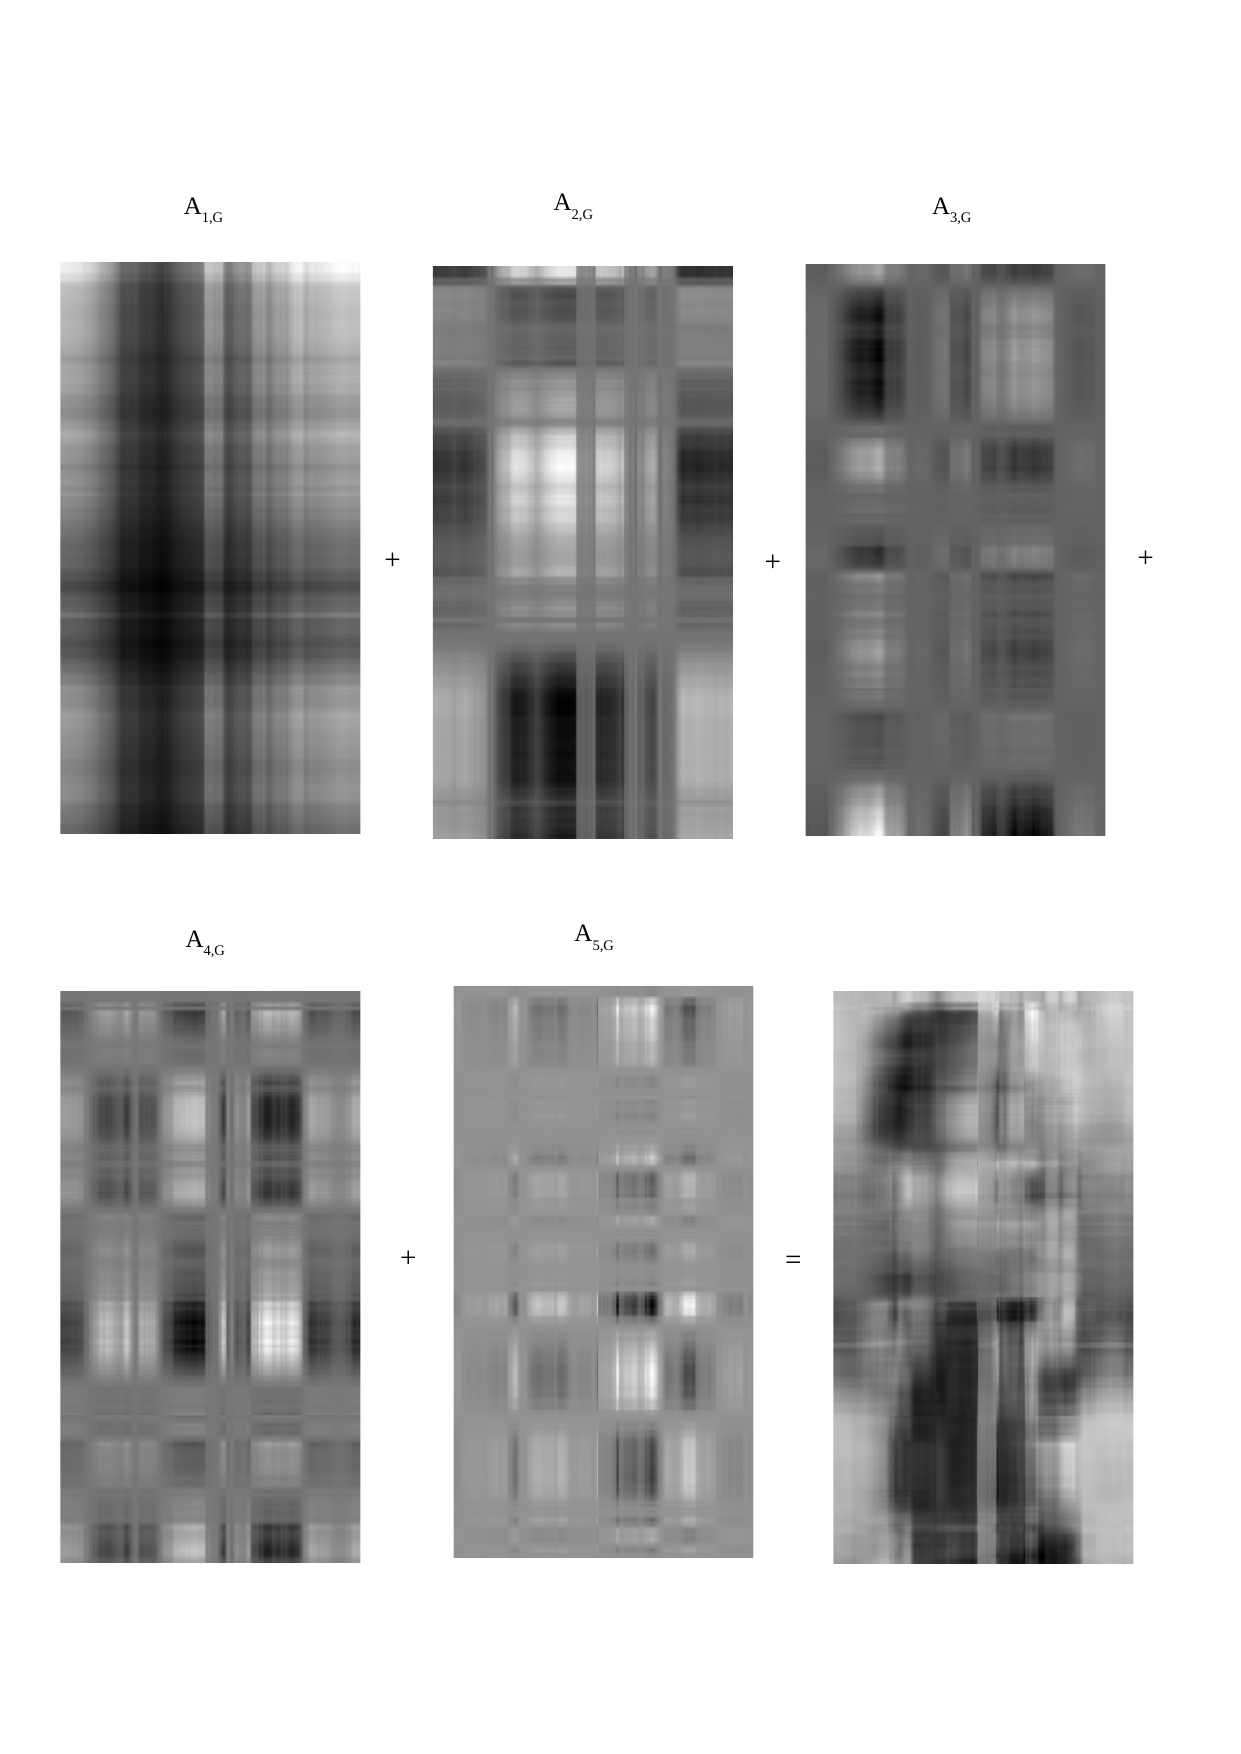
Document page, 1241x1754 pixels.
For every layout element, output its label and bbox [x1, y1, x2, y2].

picture [432, 266, 733, 839]
picture [805, 264, 1106, 836]
picture [60, 991, 361, 1563]
picture [60, 262, 361, 834]
picture [453, 986, 754, 1558]
picture [833, 991, 1134, 1564]
